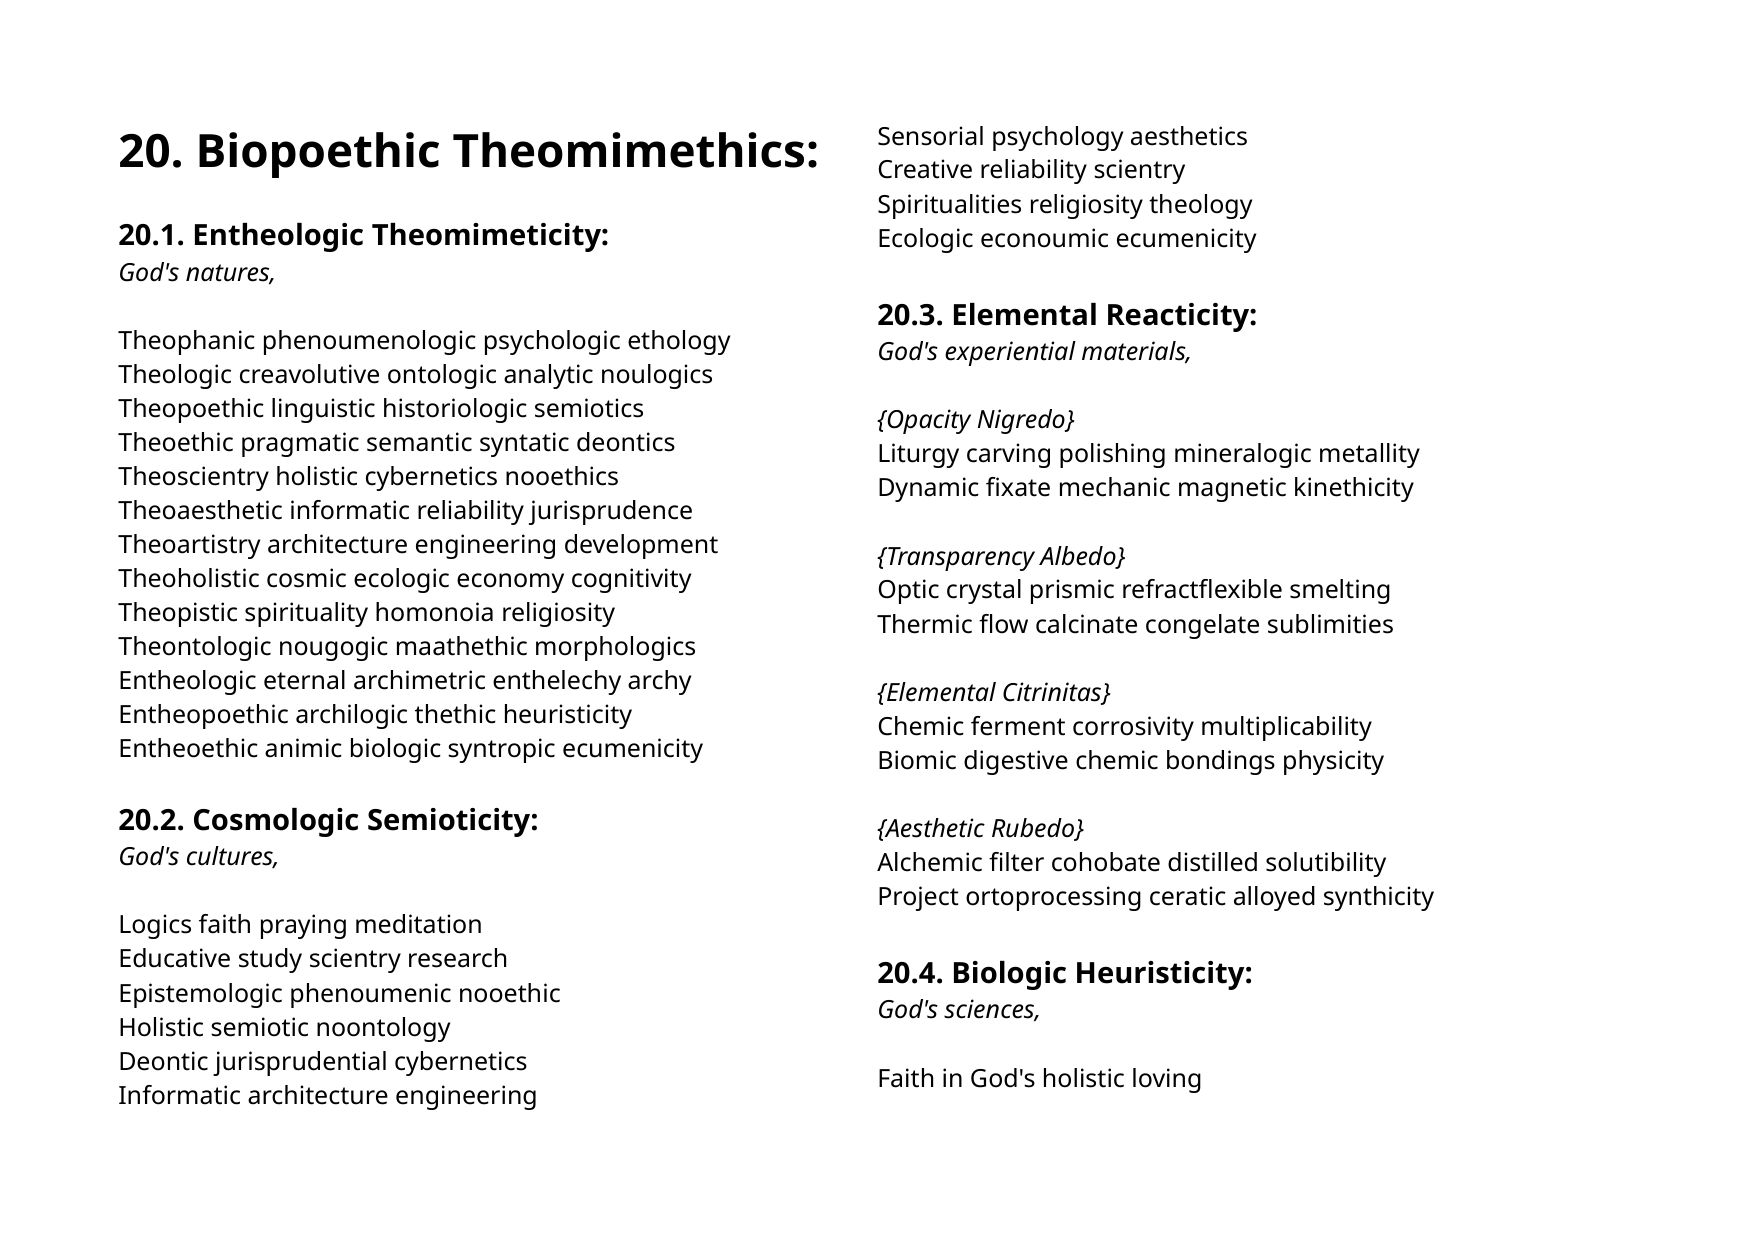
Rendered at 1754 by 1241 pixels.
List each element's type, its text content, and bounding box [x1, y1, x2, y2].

text 20.4. Biologic Heuristicity: [877, 952, 1636, 992]
text Thermic flow calcinate congelate sublimities [877, 606, 1636, 640]
text Theoholistic cosmic ecologic economy cognitivity [118, 561, 877, 595]
text 20.1. Entheologic Theomimeticity: [118, 214, 877, 254]
text God's experiential materials, [877, 334, 1636, 368]
text Theophanic phenoumenologic psychologic ethology [118, 322, 877, 356]
text God's sciences, [877, 992, 1636, 1026]
text Theoethic pragmatic semantic syntatic deontics [118, 424, 877, 459]
text {Transparency Albedo} [877, 538, 1636, 572]
text Ecologic econoumic ecumenicity [877, 220, 1636, 254]
text Entheoethic animic biologic syntropic ecumenicity [118, 731, 877, 765]
text 20. Biopoethic Theomimethics: [118, 118, 877, 181]
text {Aesthetic Rubedo} [877, 811, 1636, 845]
text Theontologic nougogic maathethic morphologics [118, 629, 877, 663]
text Creative reliability scientry [877, 152, 1636, 186]
text {Elemental Citrinitas} [877, 674, 1636, 708]
text God's cultures, [118, 839, 877, 873]
text Entheologic eternal archimetric enthelechy archy [118, 663, 877, 697]
text Optic crystal prismic refractflexible smelting [877, 572, 1636, 606]
text Epistemologic phenoumenic nooethic [118, 975, 877, 1009]
text Alchemic filter cohobate distilled solutibility [877, 845, 1636, 879]
text Deontic jurisprudential cybernetics [118, 1043, 877, 1077]
text Project ortoprocessing ceratic alloyed synthicity [877, 879, 1636, 913]
text Dynamic fixate mechanic magnetic kinethicity [877, 470, 1636, 504]
text Chemic ferment corrosivity multiplicability [877, 708, 1636, 742]
text Educative study scientry research [118, 941, 877, 975]
text Entheopoethic archilogic thethic heuristicity [118, 697, 877, 731]
text 20.2. Cosmologic Semioticity: [118, 799, 877, 839]
text Theoartistry architecture engineering development [118, 527, 877, 561]
text Theoscientry holistic cybernetics nooethics [118, 459, 877, 493]
text Holistic semiotic noontology [118, 1009, 877, 1043]
text Biomic digestive chemic bondings physicity [877, 742, 1636, 777]
text Theologic creavolutive ontologic analytic noulogics [118, 356, 877, 391]
text Sensorial psychology aesthetics [877, 118, 1636, 152]
text Theoaesthetic informatic reliability jurisprudence [118, 493, 877, 527]
text Theopistic spirituality homonoia religiosity [118, 595, 877, 629]
text {Opacity Nigredo} [877, 402, 1636, 436]
text Spiritualities religiosity theology [877, 186, 1636, 220]
text Informatic architecture engineering [118, 1077, 877, 1111]
text God's natures, [118, 254, 877, 288]
text Logics faith praying meditation [118, 907, 877, 941]
text Faith in God's holistic loving [877, 1060, 1636, 1094]
text 20.3. Elemental Reacticity: [877, 294, 1636, 334]
text Liturgy carving polishing mineralogic metallity [877, 436, 1636, 470]
text Theopoethic linguistic historiologic semiotics [118, 391, 877, 424]
